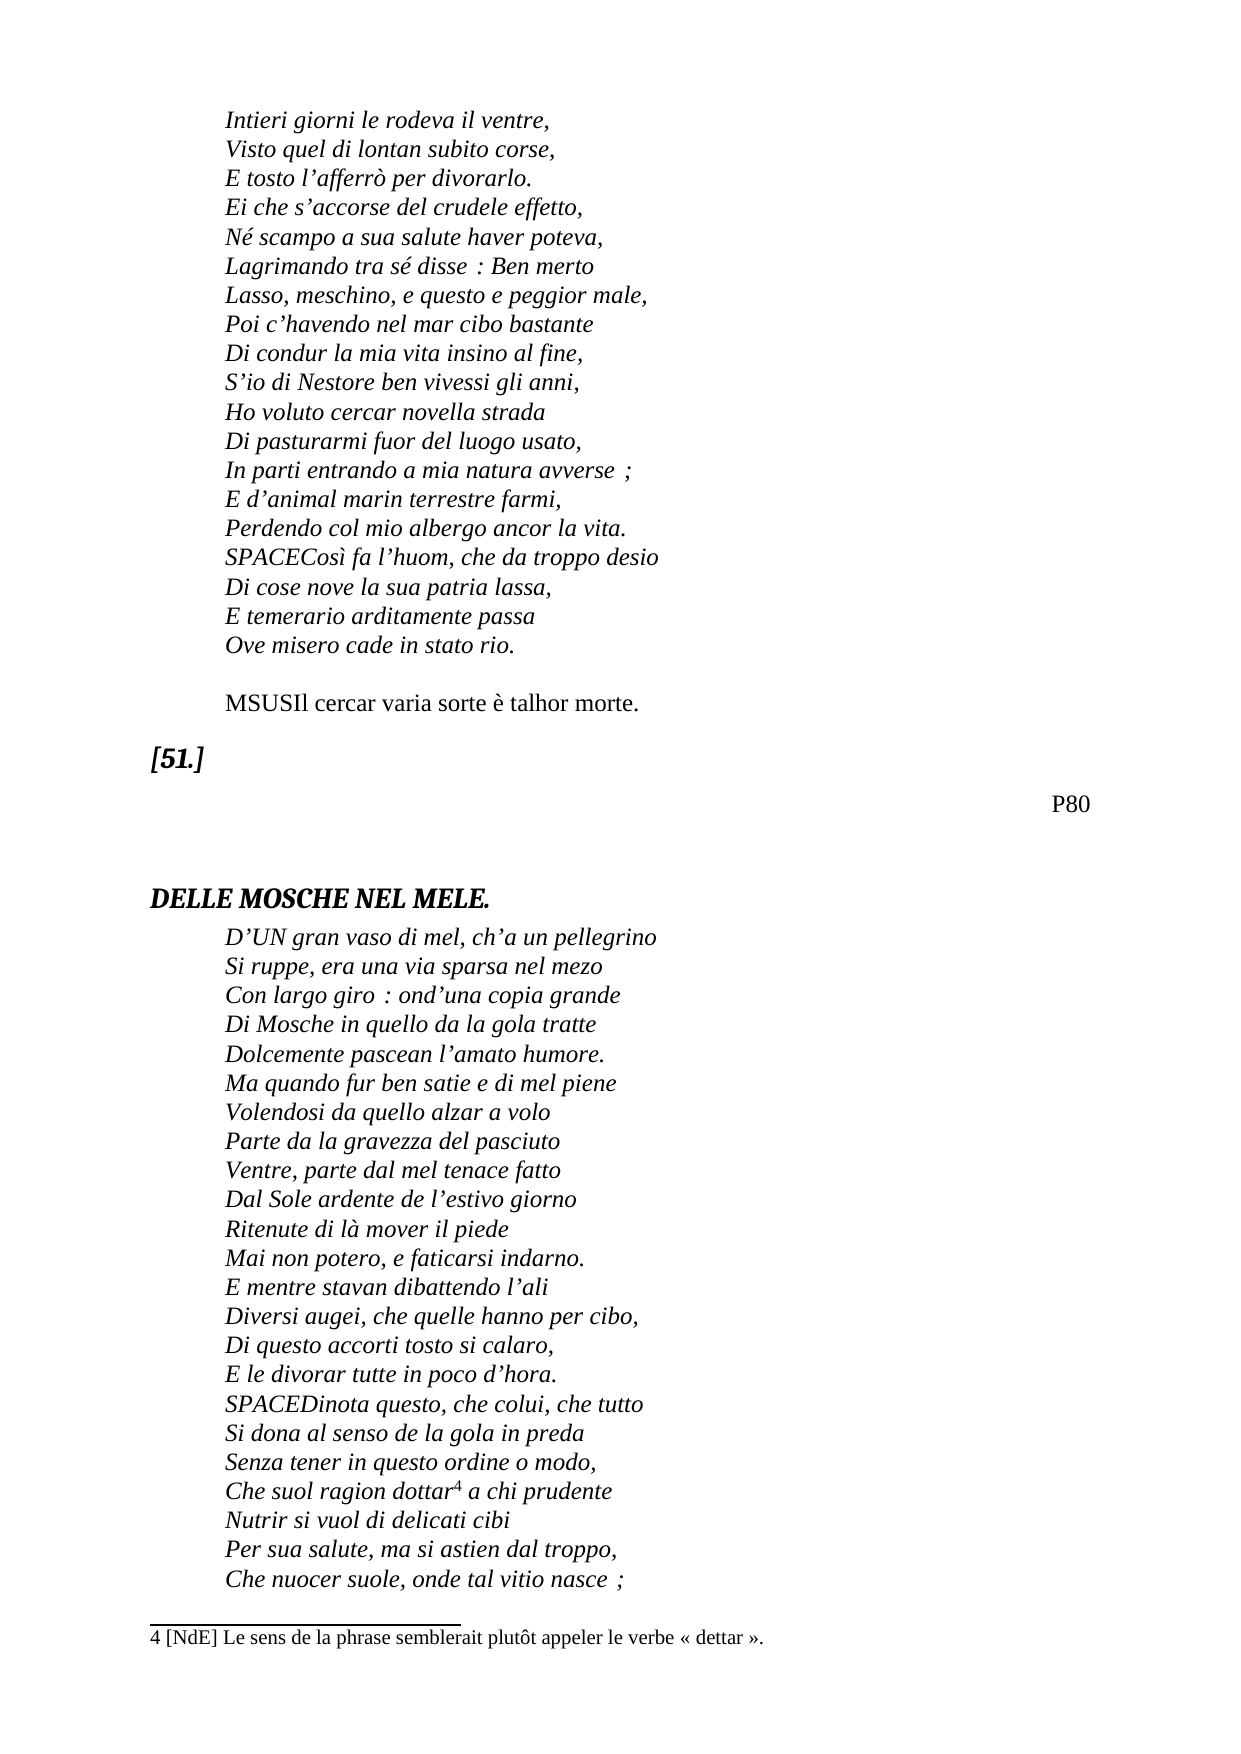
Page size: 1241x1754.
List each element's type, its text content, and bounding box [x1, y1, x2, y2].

subtitle [51.] [150, 742, 1090, 776]
subtitle DELLE MOSCHE NEL MELE. [150, 882, 1090, 916]
text Intieri giorni le rodeva il ventre, Visto quel di lontan subito corse, E tosto l’afferrò per divorarlo. Ei che s’accorse del crudele effetto, Né scampo a sua salute haver poteva, Lagrimando tra sé disse : Ben merto Lasso, meschino, e questo e peggior male, Poi c’havendo nel mar cibo bastante Di condur la mia vita insino al fine, S’io di Nestore ben vivessi gli anni, Ho voluto cercar novella strada Di pasturarmi fuor del luogo usato, In parti entrando a mia natura avverse ; E d’animal marin terrestre farmi, Perdendo col mio albergo ancor la vita. [225, 105, 1090, 542]
text SPACECosì fa l’huom, che da troppo desio Di cose nove la sua patria lassa, E temerario arditamente passa Ove misero cade in stato rio. [225, 542, 1090, 659]
text SPACEDinota questo, che colui, che tutto Si dona al senso de la gola in preda Senza tener in questo ordine o modo, Che suol ragion dottar a chi prudente Nutrir si vuol di delicati cibi Per sua salute, ma si astien dal troppo, Che nuocer suole, onde tal vitio nasce ; [225, 1389, 1090, 1593]
text D’UN gran vaso di mel, ch’a un pellegrino Si ruppe, era una via sparsa nel mezo Con largo giro : ond’una copia grande Di Mosche in quello da la gola tratte Dolcemente pascean l’amato humore. Ma quando fur ben satie e di mel piene Volendosi da quello alzar a volo Parte da la gravezza del pasciuto Ventre, parte dal mel tenace fatto Dal Sole ardente de l’estivo giorno Ritenute di là mover il piede Mai non potero, e faticarsi indarno. E mentre stavan dibattendo l’ali Diversi augei, che quelle hanno per cibo, Di questo accorti tosto si calaro, E le divorar tutte in poco d’hora. [225, 922, 1090, 1389]
text P80 [150, 782, 1090, 820]
text [NdE] Le sens de la phrase semblerait plutôt appeler le verbe « dettar ». [150, 1625, 1090, 1649]
text MSUSIl cercar varia sorte è talhor morte. [225, 688, 1090, 717]
